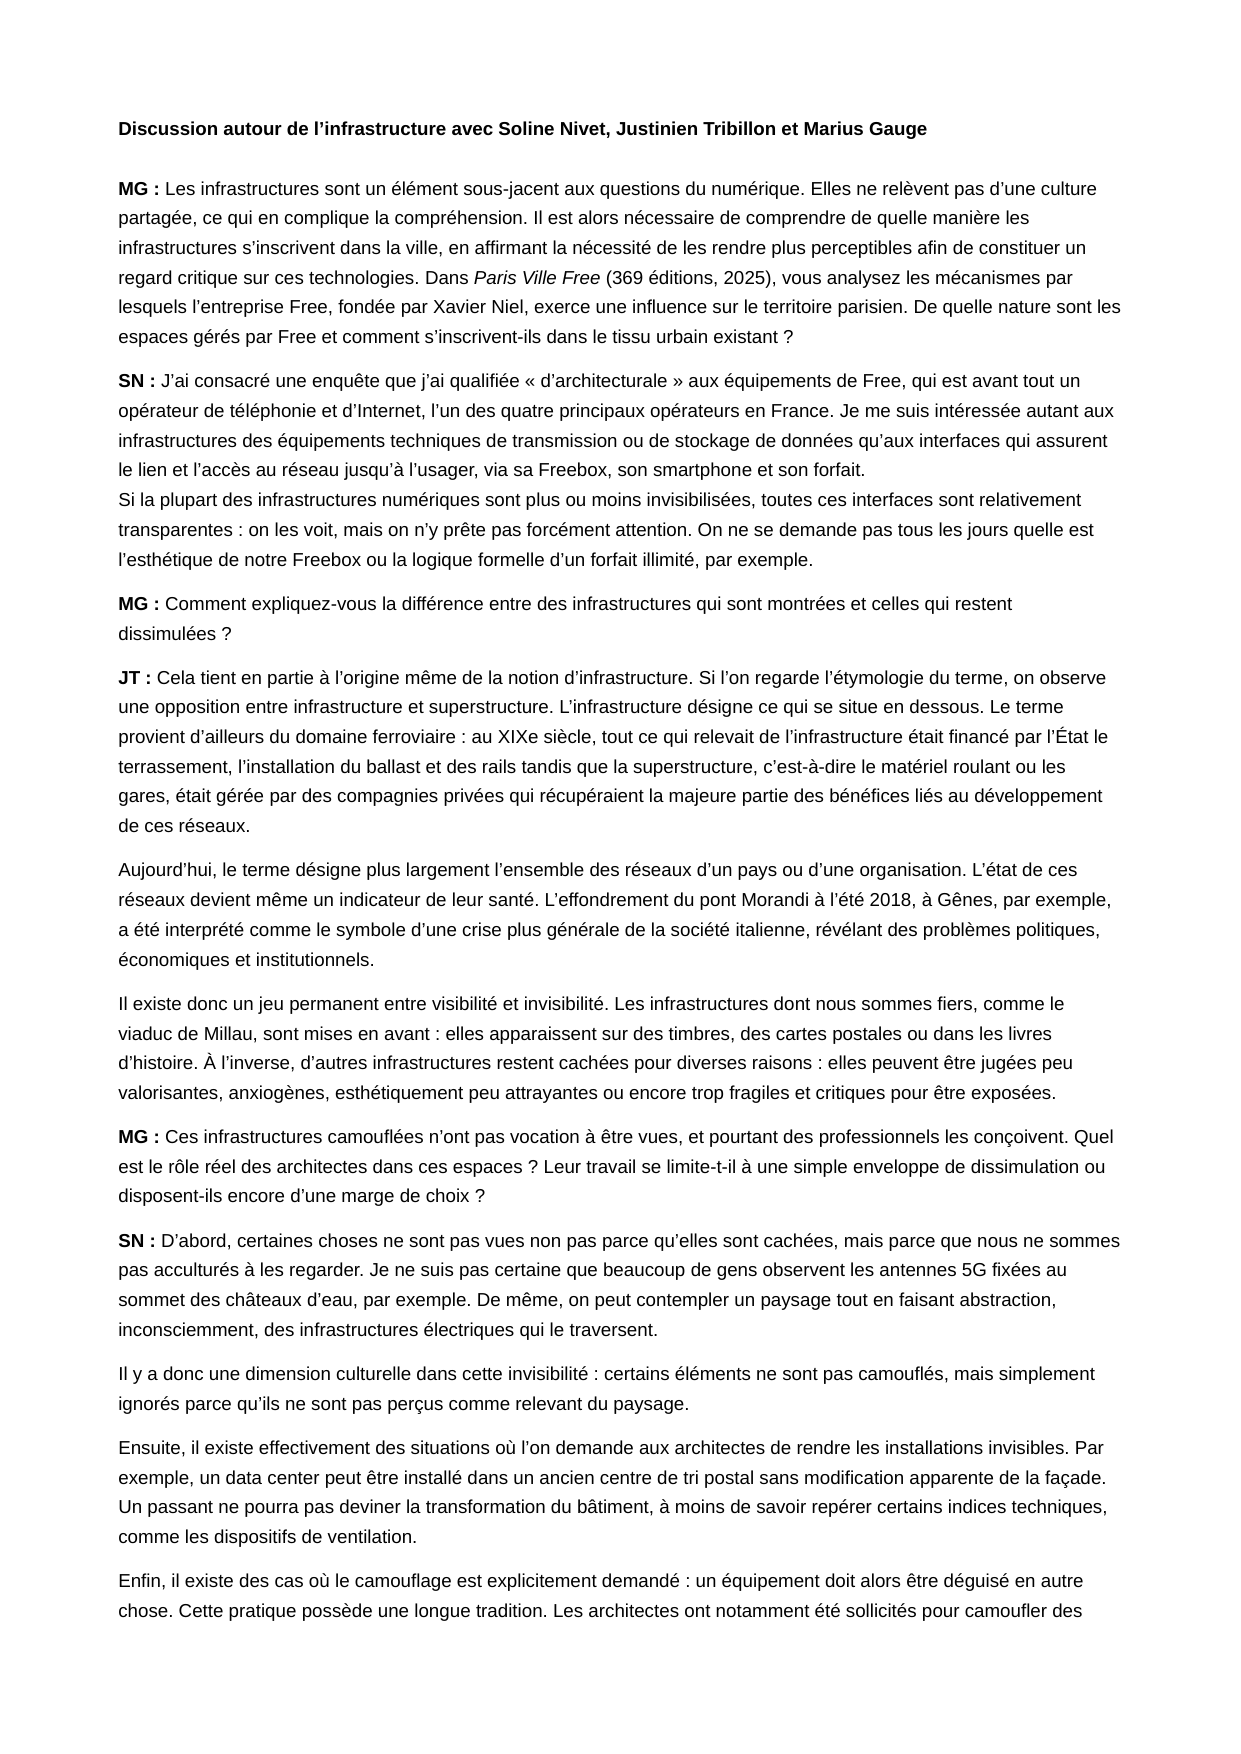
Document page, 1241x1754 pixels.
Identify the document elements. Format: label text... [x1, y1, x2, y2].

text JT : Cela tient en partie à l’origine même de la notion d’infrastructure. Si l’on regarde l’étymologie du terme, on observe une opposition entre infrastructure et superstructure. L’infrastructure désigne ce qui se situe en dessous. Le terme provient d’ailleurs du domaine ferroviaire : au XIXe siècle, tout ce qui relevait de l’infrastructure était financé par l’État le terrassement, l’installation du ballast et des rails tandis que la superstructure, c’est-à-dire le matériel roulant ou les gares, était gérée par des compagnies privées qui récupéraient la majeure partie des bénéfices liés au développement de ces réseaux. [118, 667, 1122, 837]
text Enfin, il existe des cas où le camouflage est explicitement demandé : un équipement doit alors être déguisé en autre chose. Cette pratique possède une longue tradition. Les architectes ont notamment été sollicités pour camoufler des [118, 1570, 1122, 1621]
text Il existe donc un jeu permanent entre visibilité et invisibilité. Les infrastructures dont nous sommes fiers, comme le viaduc de Millau, sont mises en avant : elles apparaissent sur des timbres, des cartes postales ou dans les livres d’histoire. À l’inverse, d’autres infrastructures restent cachées pour diverses raisons : elles peuvent être jugées peu valorisantes, anxiogènes, esthétiquement peu attrayantes ou encore trop fragiles et critiques pour être exposées. [118, 993, 1122, 1103]
text MG : Comment expliquez-vous la différence entre des infrastructures qui sont montrées et celles qui restent dissimulées ? [118, 593, 1122, 644]
text SN : D’abord, certaines choses ne sont pas vues non pas parce qu’elles sont cachées, mais parce que nous ne sommes pas acculturés à les regarder. Je ne suis pas certaine que beaucoup de gens observent les antennes 5G fixées au sommet des châteaux d’eau, par exemple. De même, on peut contempler un paysage tout en faisant abstraction, inconsciemment, des infrastructures électriques qui le traversent. [118, 1229, 1122, 1340]
text Ensuite, il existe effectivement des situations où l’on demande aux architectes de rendre les installations invisibles. Par exemple, un data center peut être installé dans un ancien centre de tri postal sans modification apparente de la façade. Un passant ne pourra pas deviner la transformation du bâtiment, à moins de savoir repérer certains indices techniques, comme les dispositifs de ventilation. [118, 1437, 1122, 1547]
text Discussion autour de l’infrastructure avec Soline Nivet, Justinien Tribillon et Marius Gauge [118, 118, 1122, 140]
text MG : Les infrastructures sont un élément sous-jacent aux questions du numérique. Elles ne relèvent pas d’une culture partagée, ce qui en complique la compréhension. Il est alors nécessaire de comprendre de quelle manière les infrastructures s’inscrivent dans la ville, en affirmant la nécessité de les rendre plus perceptibles afin de constituer un regard critique sur ces technologies. Dans Paris Ville Free (369 éditions, 2025), vous analysez les mécanismes par lesquels l’entreprise Free, fondée par Xavier Niel, exerce une influence sur le territoire parisien. De quelle nature sont les espaces gérés par Free et comment s’inscrivent-ils dans le tissu urbain existant ? [118, 177, 1122, 347]
text MG : Ces infrastructures camouflées n’ont pas vocation à être vues, et pourtant des professionnels les conçoivent. Quel est le rôle réel des architectes dans ces espaces ? Leur travail se limite-t-il à une simple enveloppe de dissimulation ou disposent-ils encore d’une marge de choix ? [118, 1126, 1122, 1207]
text Il y a donc une dimension culturelle dans cette invisibilité : certains éléments ne sont pas camouflés, mais simplement ignorés parce qu’ils ne sont pas perçus comme relevant du paysage. [118, 1363, 1122, 1414]
text SN : J’ai consacré une enquête que j’ai qualifiée « d’architecturale » aux équipements de Free, qui est avant tout un opérateur de téléphonie et d’Internet, l’un des quatre principaux opérateurs en France. Je me suis intéressée autant aux infrastructures des équipements techniques de transmission ou de stockage de données qu’aux interfaces qui assurent le lien et l’accès au réseau jusqu’à l’usager, via sa Freebox, son smartphone et son forfait. Si la plupart des infrastructures numériques sont plus ou moins invisibilisées, toutes ces interfaces sont relativement transparentes : on les voit, mais on n’y prête pas forcément attention. On ne se demande pas tous les jours quelle est l’esthétique de notre Freebox ou la logique formelle d’un forfait illimité, par exemple. [118, 370, 1122, 570]
text Aujourd’hui, le terme désigne plus largement l’ensemble des réseaux d’un pays ou d’une organisation. L’état de ces réseaux devient même un indicateur de leur santé. L’effondrement du pont Morandi à l’été 2018, à Gênes, par exemple, a été interprété comme le symbole d’une crise plus générale de la société italienne, révélant des problèmes politiques, économiques et institutionnels. [118, 859, 1122, 970]
